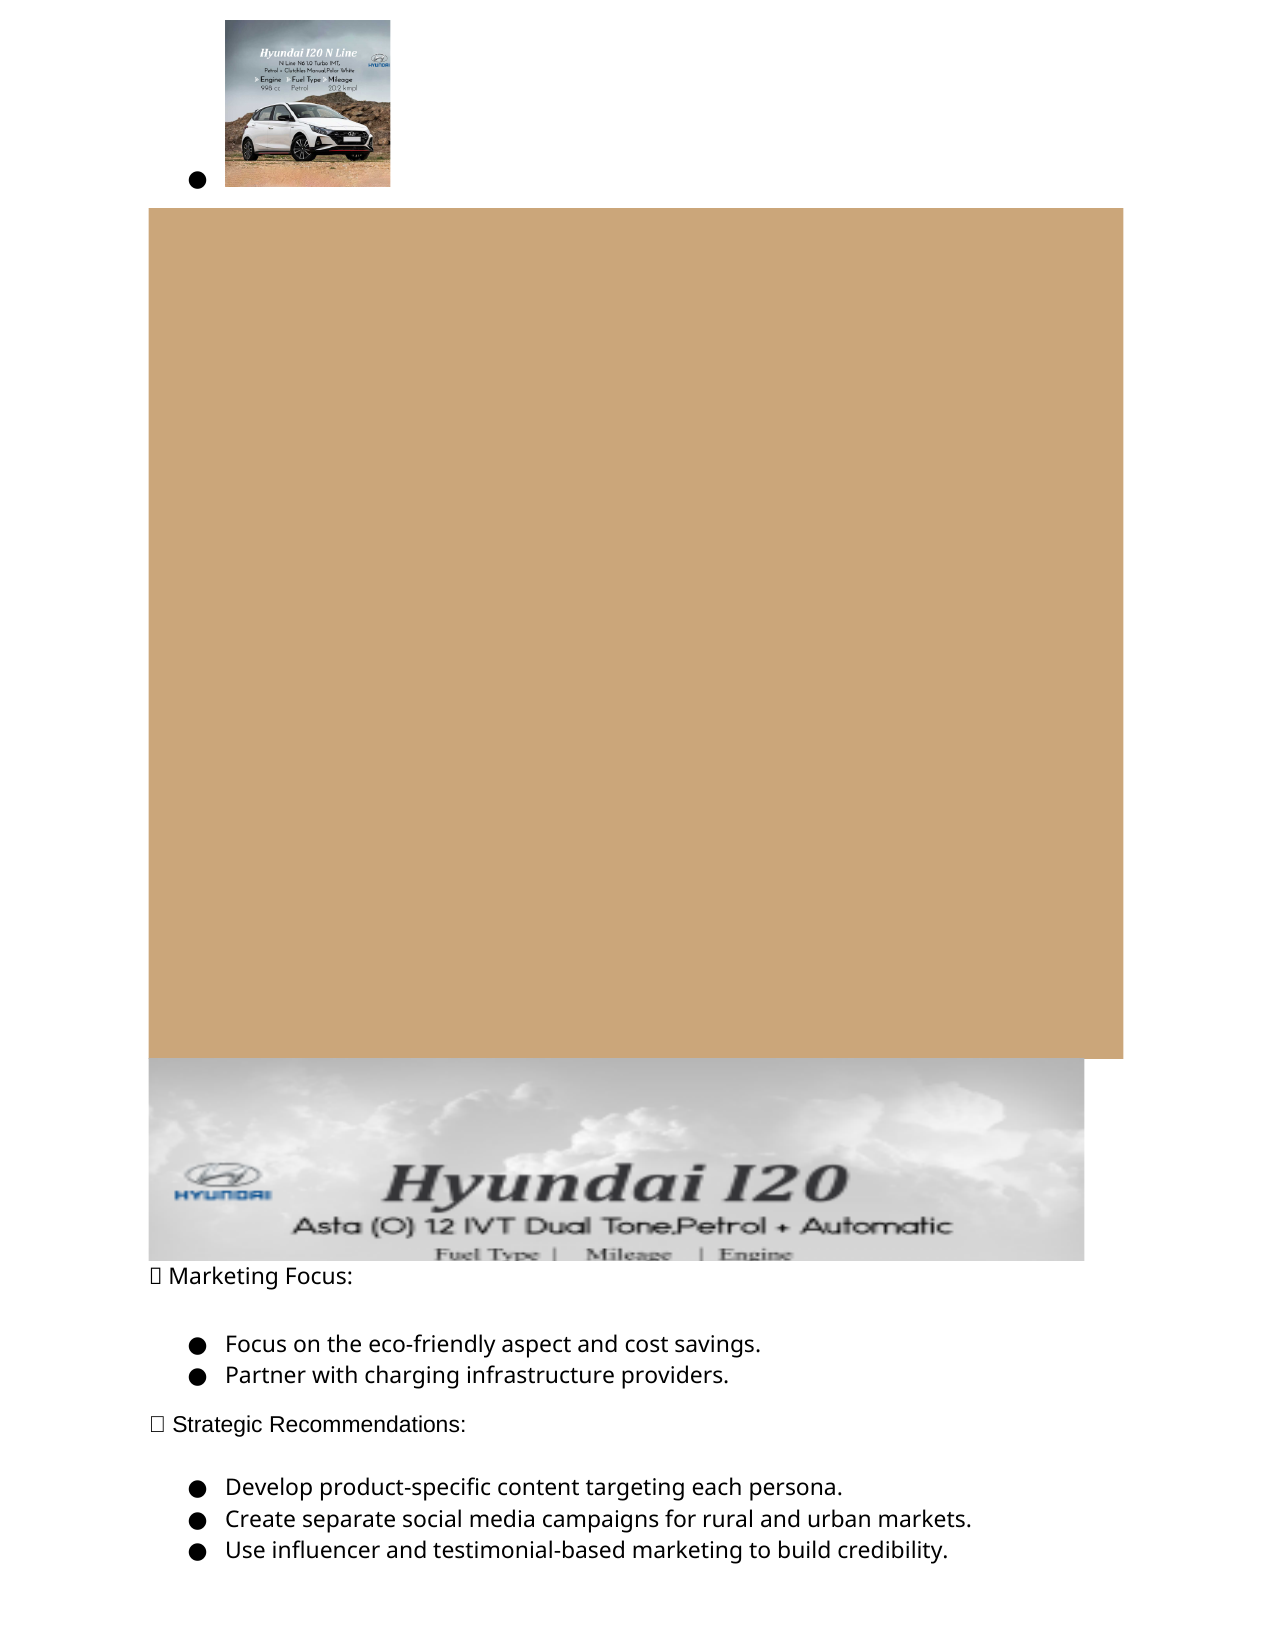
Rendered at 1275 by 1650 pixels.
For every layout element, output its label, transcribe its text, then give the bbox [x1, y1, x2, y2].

text ✅ Strategic Recommendations: [148, 1411, 1125, 1437]
picture [148, 208, 1124, 1261]
text 🎯 Marketing Focus: [148, 1260, 1125, 1291]
list Create separate social media campaigns for rural and urban markets. [187, 1503, 1125, 1534]
list Partner with charging infrastructure providers. [187, 1359, 1125, 1390]
list Develop product-specific content targeting each persona. [187, 1471, 1125, 1503]
list Focus on the eco-friendly aspect and cost savings. [187, 1328, 1125, 1359]
picture [225, 20, 391, 187]
list Use influencer and testimonial-based marketing to build credibility. [187, 1534, 1125, 1565]
